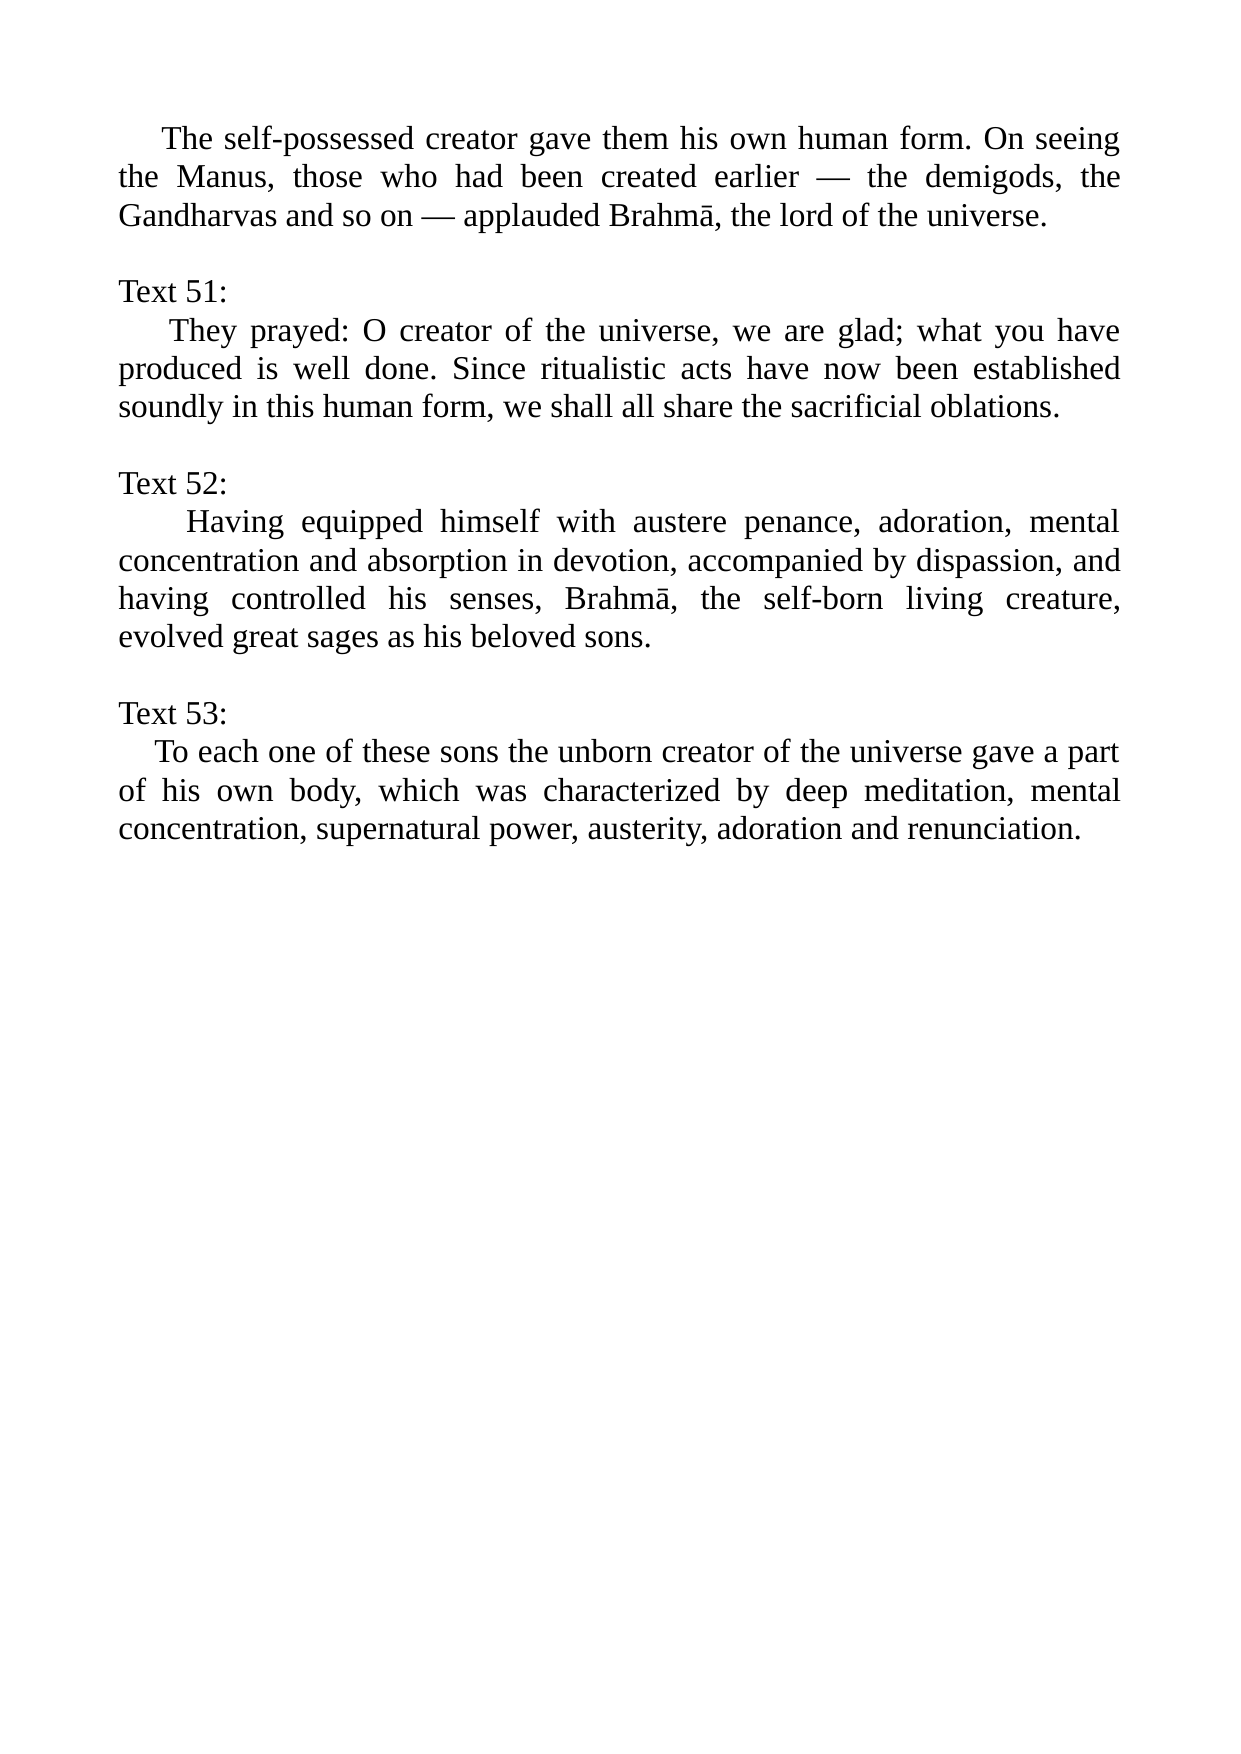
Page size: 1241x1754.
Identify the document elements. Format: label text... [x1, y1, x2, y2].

text The self-possessed creator gave them his own human form. On seeing the Manus, those who had been created earlier — the demigods, the Gandharvas and so on — applauded Brahmā, the lord of the universe. [118, 118, 1122, 233]
text Text 53: [118, 693, 1122, 731]
text Text 52: [118, 463, 1122, 501]
text Having equipped himself with austere penance, adoration, mental concentration and absorption in devotion, accompanied by dispassion, and having controlled his senses, Brahmā, the self-born living creature, evolved great sages as his beloved sons. [118, 501, 1122, 655]
text Text 51: [118, 271, 1122, 310]
text To each one of these sons the unborn creator of the universe gave a part of his own body, which was characterized by deep meditation, mental concentration, supernatural power, austerity, adoration and renunciation. [118, 731, 1122, 846]
text They prayed: O creator of the universe, we are glad; what you have produced is well done. Since ritualistic acts have now been established soundly in this human form, we shall all share the sacrificial oblations. [118, 310, 1122, 425]
